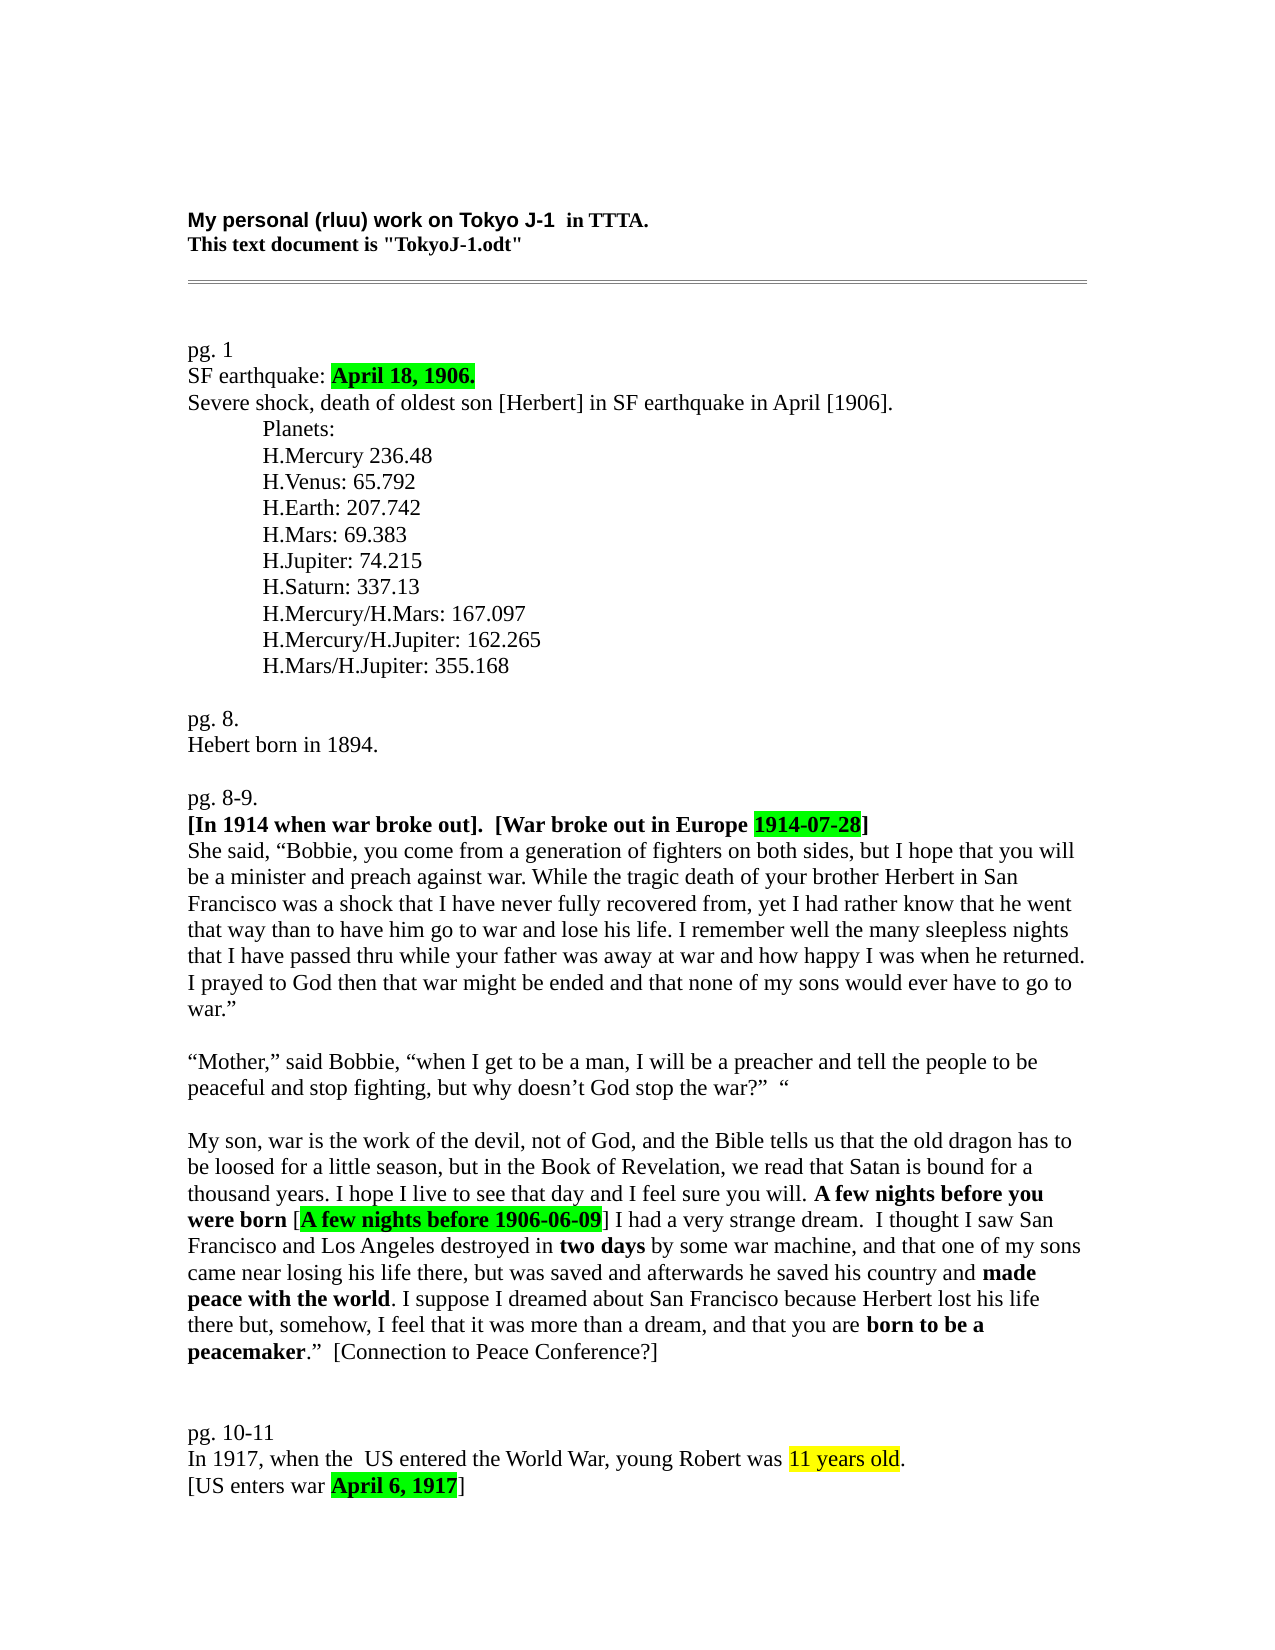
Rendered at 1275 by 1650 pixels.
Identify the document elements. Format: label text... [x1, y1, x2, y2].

text In 1917, when the US entered the World War, young Robert was 11 years old. [187, 1446, 1087, 1472]
text pg. 8-9. [187, 784, 1087, 811]
text H.Mercury/H.Jupiter: 162.265 [187, 626, 1087, 652]
text SF earthquake: April 18, 1906. [187, 363, 1087, 389]
text Severe shock, death of oldest son [Herbert] in SF earthquake in April [1906]. [187, 389, 1087, 415]
text H.Venus: 65.792 [187, 468, 1087, 494]
text H.Jupiter: 74.215 [187, 547, 1087, 573]
text [US enters war April 6, 1917] [187, 1472, 1087, 1498]
text H.Mars: 69.383 [187, 521, 1087, 547]
text pg. 1 [187, 336, 1087, 363]
text H.Mercury/H.Mars: 167.097 [187, 600, 1087, 626]
text H.Mercury 236.48 [187, 442, 1087, 468]
text pg. 8. [187, 705, 1087, 732]
text Hebert born in 1894. [187, 732, 1087, 758]
text H.Saturn: 337.13 [187, 573, 1087, 600]
text pg. 10-11 [187, 1419, 1087, 1446]
text She said, “Bobbie, you come from a generation of fighters on both sides, but I hope that you will be a minister and preach against war. While the tragic death of your brother Herbert in San Francisco was a shock that I have never fully recovered from, yet I had rather know that he went that way than to have him go to war and lose his life. I remember well the many sleepless nights that I have passed thru while your father was away at war and how happy I was when he returned. I prayed to God then that war might be ended and that none of my sons would ever have to go to war.” [187, 837, 1087, 1021]
text H.Earth: 207.742 [187, 494, 1087, 521]
text This text document is "TokyoJ-1.odt" [187, 232, 1087, 256]
text Planets: [187, 415, 1087, 442]
text My son, war is the work of the devil, not of God, and the Bible tells us that the old dragon has to be loosed for a little season, but in the Book of Revelation, we read that Satan is bound for a thousand years. I hope I live to see that day and I feel sure you will. A few nights before you were born [A few nights before 1906-06-09] I had a very strange dream. I thought I saw San Francisco and Los Angeles destroyed in two days by some war machine, and that one of my sons came near losing his life there, but was saved and afterwards he saved his country and made peace with the world. I suppose I dreamed about San Francisco because Herbert lost his life there but, somehow, I feel that it was more than a dream, and that you are born to be a peacemaker.” [Connection to Peace Conference?] [187, 1127, 1087, 1364]
text “Mother,” said Bobbie, “when I get to be a man, I will be a preacher and tell the people to be peaceful and stop fighting, but why doesn’t God stop the war?” “ [187, 1048, 1087, 1101]
text My personal (rluu) work on Tokyo J-1 in TTTA. [187, 208, 1087, 232]
text H.Mars/H.Jupiter: 355.168 [187, 652, 1087, 679]
text [In 1914 when war broke out]. [War broke out in Europe 1914-07-28] [187, 811, 1087, 837]
